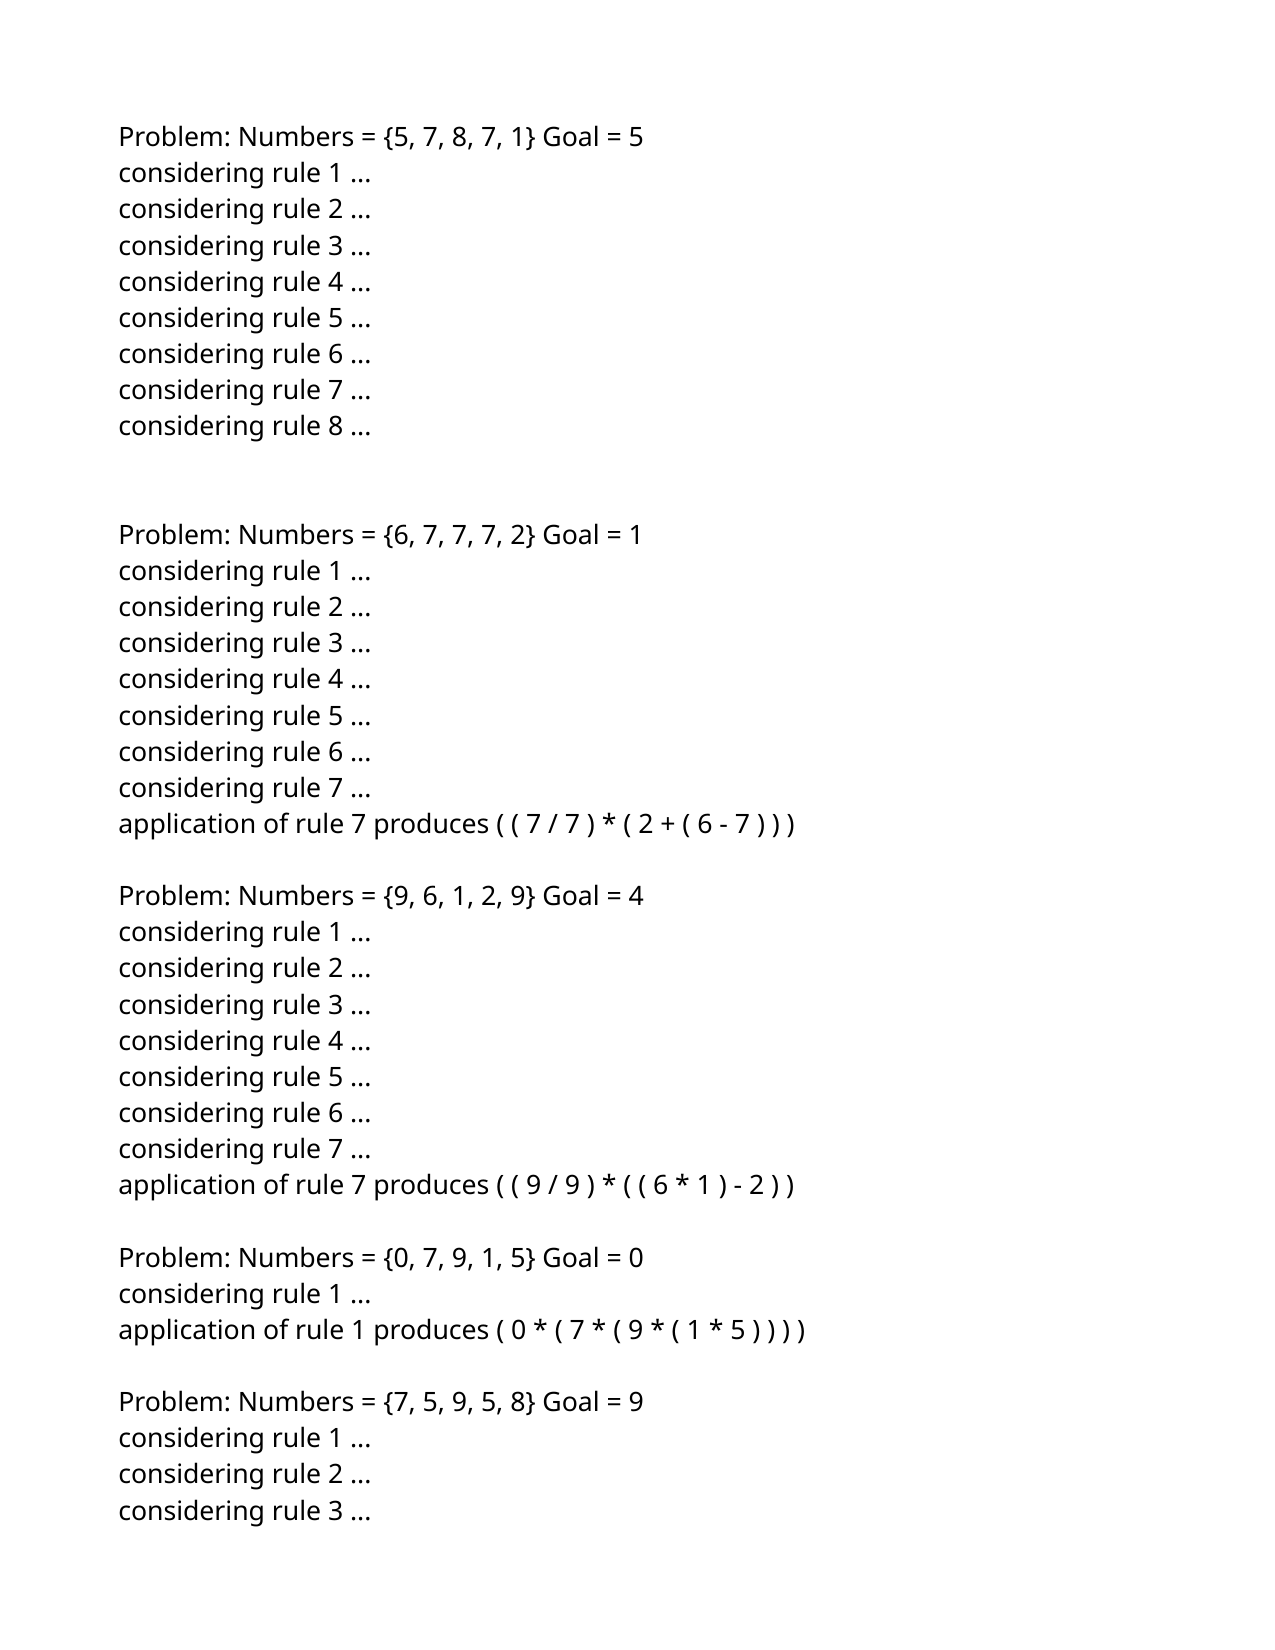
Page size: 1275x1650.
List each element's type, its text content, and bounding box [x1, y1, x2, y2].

text considering rule 1 ... [118, 154, 1157, 190]
text considering rule 5 ... [118, 299, 1157, 335]
text Problem: Numbers = {7, 5, 9, 5, 8} Goal = 9 [118, 1383, 1157, 1419]
text considering rule 3 ... [118, 624, 1157, 660]
text considering rule 3 ... [118, 986, 1157, 1022]
text Problem: Numbers = {5, 7, 8, 7, 1} Goal = 5 [118, 118, 1157, 154]
text Problem: Numbers = {0, 7, 9, 1, 5} Goal = 0 [118, 1239, 1157, 1275]
text considering rule 1 ... [118, 1275, 1157, 1311]
text considering rule 7 ... [118, 371, 1157, 407]
text considering rule 3 ... [118, 227, 1157, 263]
text considering rule 6 ... [118, 733, 1157, 769]
text considering rule 4 ... [118, 263, 1157, 299]
text considering rule 4 ... [118, 1022, 1157, 1058]
text application of rule 7 produces ( ( 9 / 9 ) * ( ( 6 * 1 ) - 2 ) ) [118, 1166, 1157, 1202]
text considering rule 6 ... [118, 1094, 1157, 1130]
text considering rule 5 ... [118, 696, 1157, 733]
text considering rule 1 ... [118, 552, 1157, 588]
text considering rule 2 ... [118, 949, 1157, 986]
text considering rule 2 ... [118, 1456, 1157, 1492]
text considering rule 7 ... [118, 1130, 1157, 1166]
text considering rule 4 ... [118, 660, 1157, 696]
text considering rule 6 ... [118, 335, 1157, 371]
text application of rule 7 produces ( ( 7 / 7 ) * ( 2 + ( 6 - 7 ) ) ) [118, 805, 1157, 841]
text application of rule 1 produces ( 0 * ( 7 * ( 9 * ( 1 * 5 ) ) ) ) [118, 1311, 1157, 1347]
text considering rule 1 ... [118, 1419, 1157, 1456]
text considering rule 8 ... [118, 407, 1157, 443]
text considering rule 2 ... [118, 190, 1157, 227]
text considering rule 7 ... [118, 769, 1157, 805]
text considering rule 1 ... [118, 913, 1157, 949]
text Problem: Numbers = {9, 6, 1, 2, 9} Goal = 4 [118, 877, 1157, 913]
text Problem: Numbers = {6, 7, 7, 7, 2} Goal = 1 [118, 516, 1157, 552]
text considering rule 3 ... [118, 1492, 1157, 1528]
text considering rule 2 ... [118, 588, 1157, 624]
text considering rule 5 ... [118, 1058, 1157, 1094]
